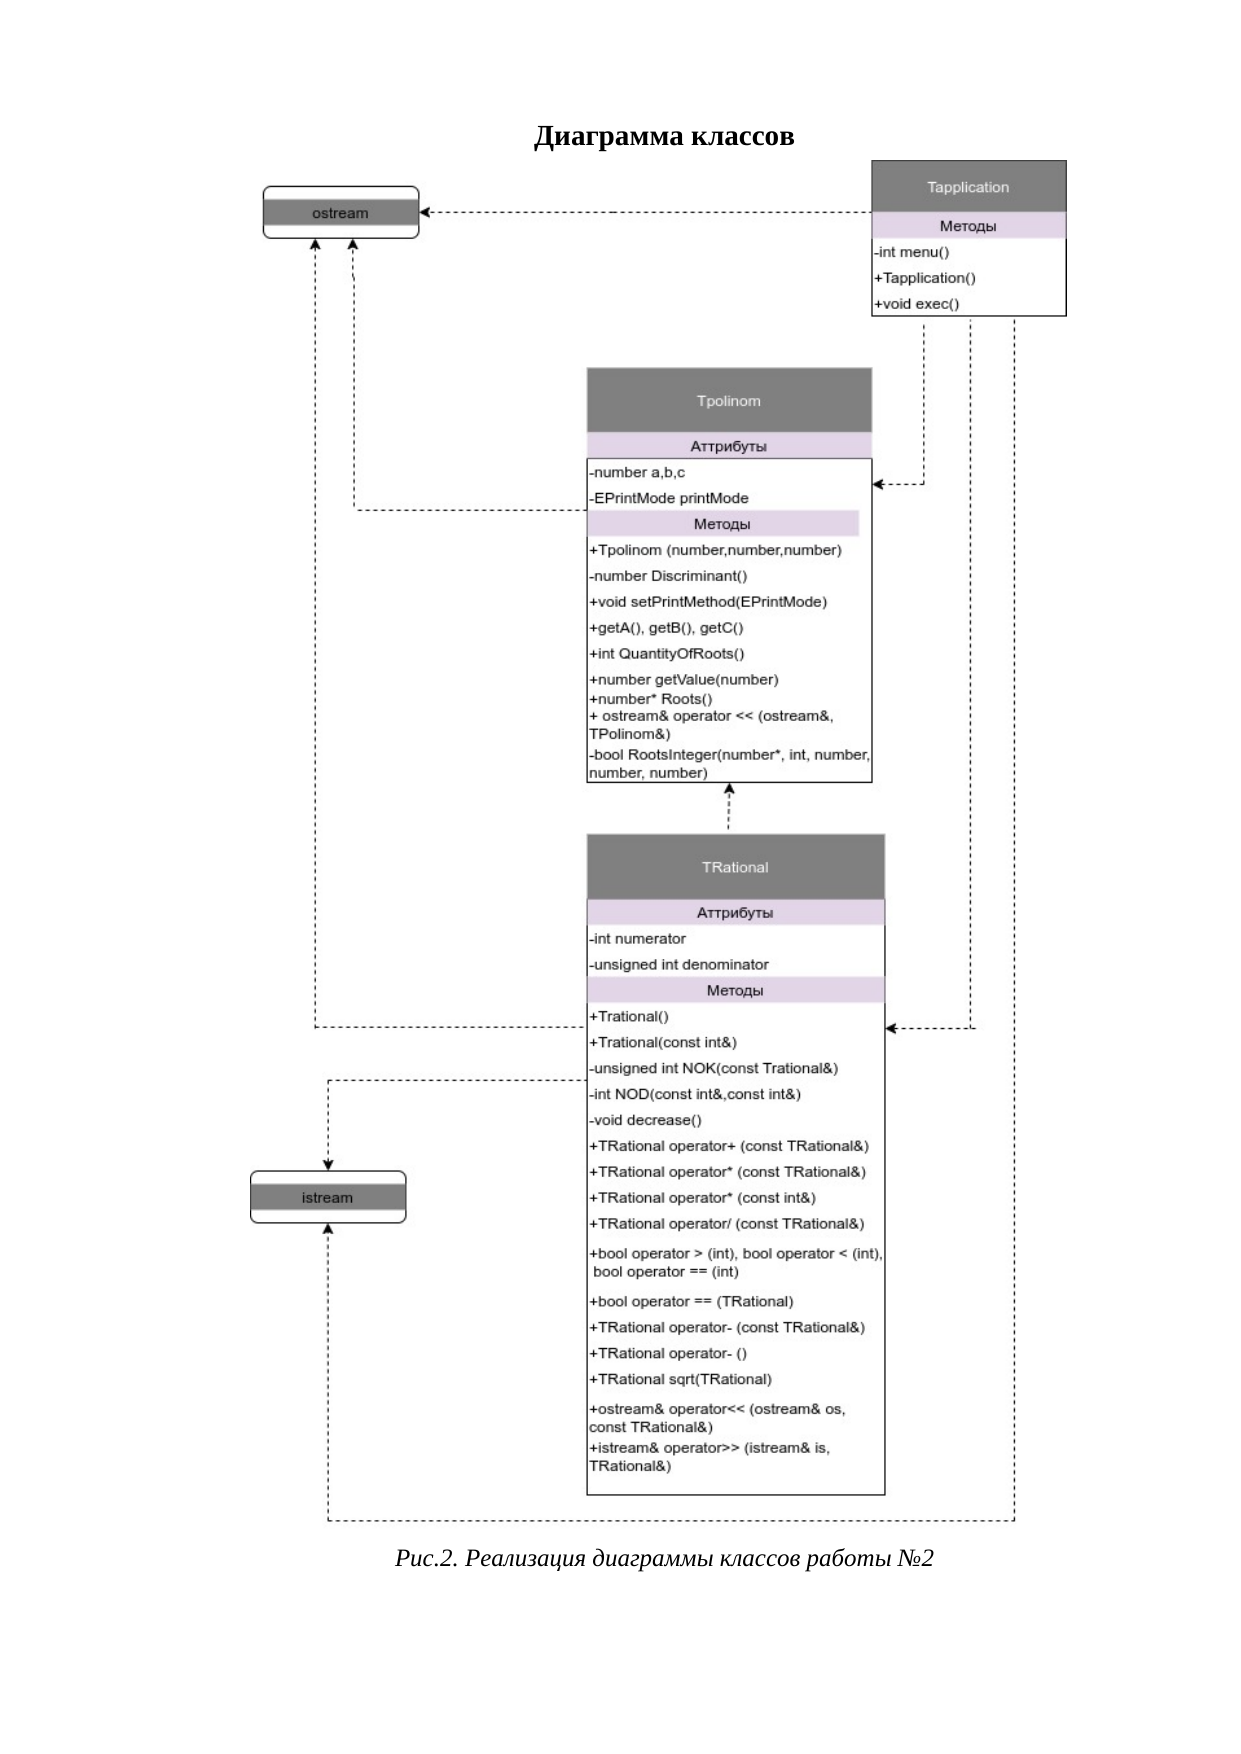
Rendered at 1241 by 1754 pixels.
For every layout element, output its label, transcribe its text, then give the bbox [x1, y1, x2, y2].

text Диаграмма классов [177, 118, 1152, 152]
picture [250, 160, 1067, 1532]
text Рис.2. Реализация диаграммы классов работы №2 [177, 1543, 1152, 1572]
